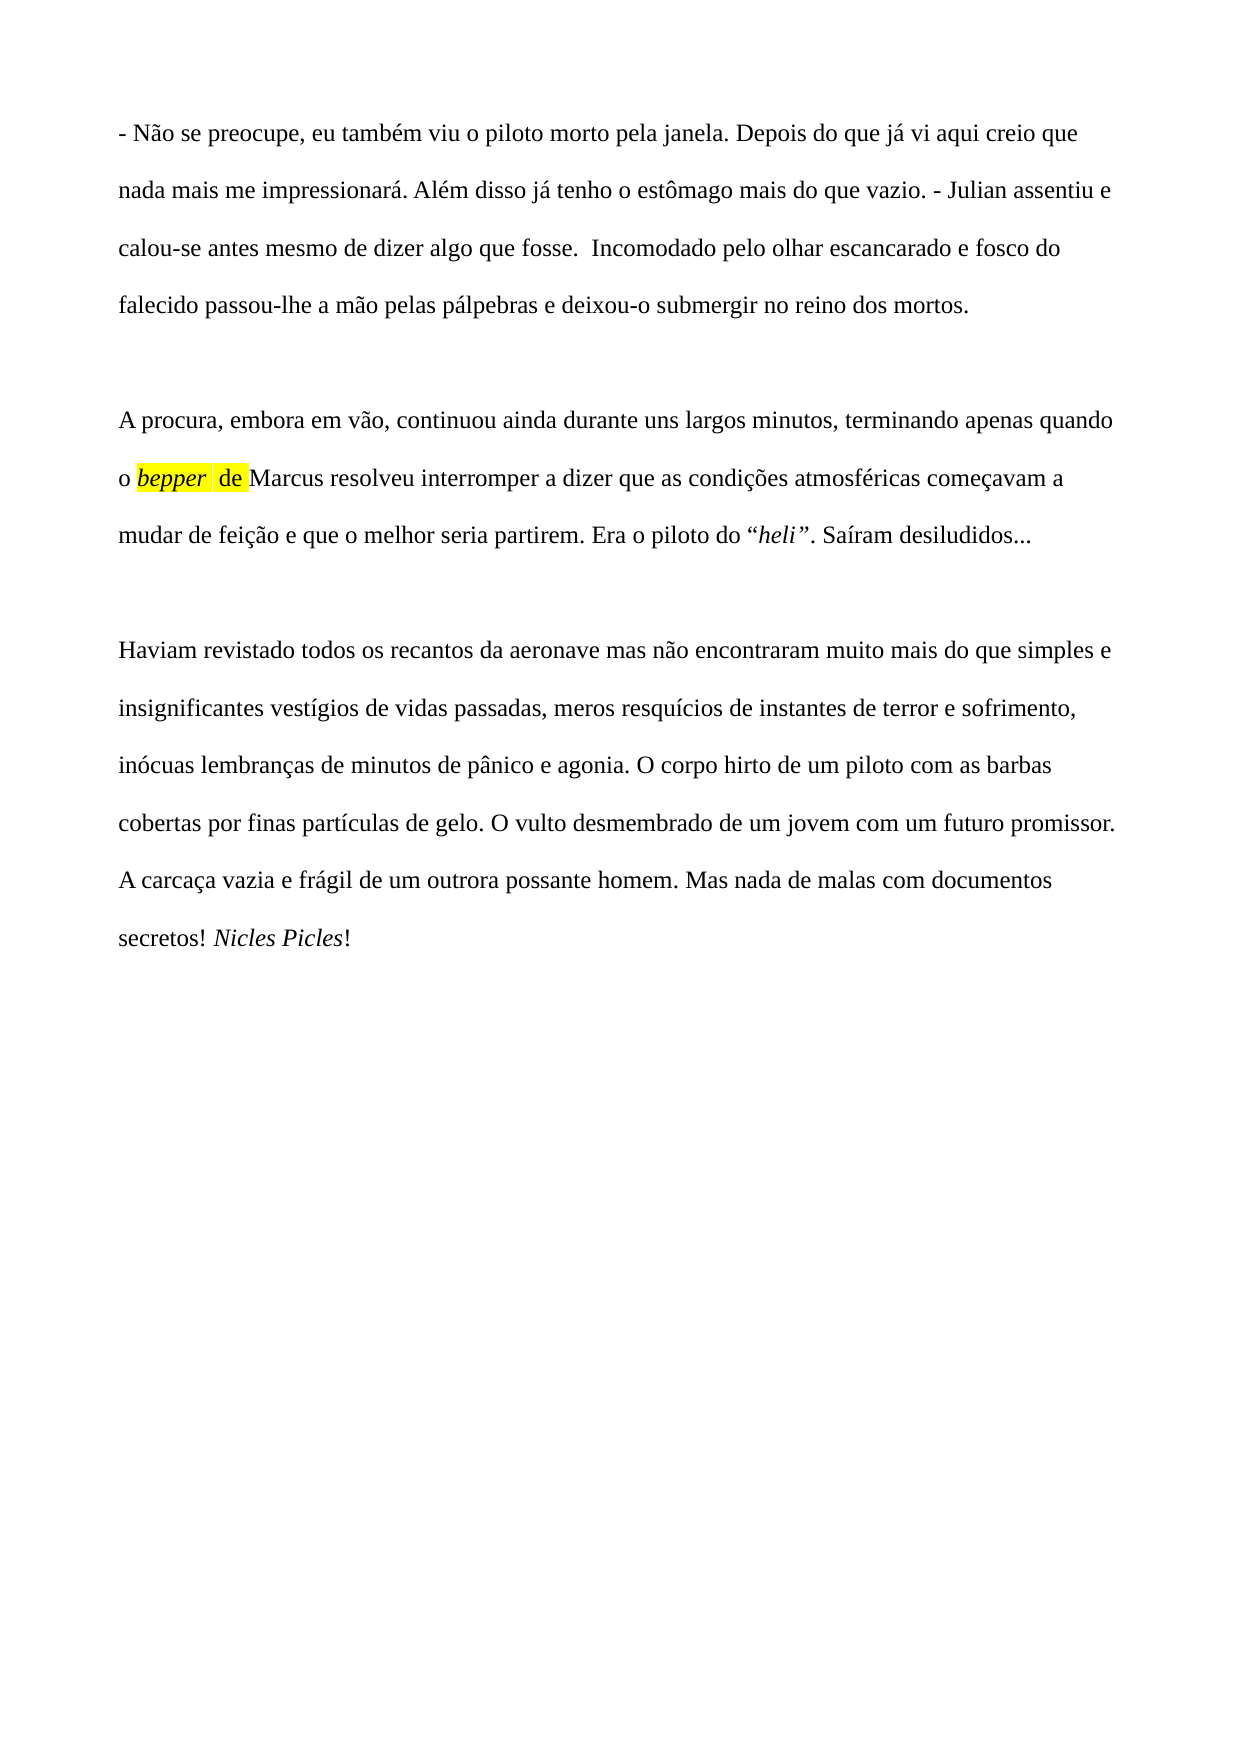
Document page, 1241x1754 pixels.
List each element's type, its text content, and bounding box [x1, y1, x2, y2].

text - Não se preocupe, eu também viu o piloto morto pela janela. Depois do que já vi aqui creio que nada mais me impressionará. Além disso já tenho o estômago mais do que vazio. - Julian assentiu e calou-se antes mesmo de dizer algo que fosse. Incomodado pelo olhar escancarado e fosco do falecido passou-lhe a mão pelas pálpebras e deixou-o submergir no reino dos mortos. A procura, embora em vão, continuou ainda durante uns largos minutos, terminando apenas quando o bepper de Marcus resolveu interromper a dizer que as condições atmosféricas começavam a mudar de feição e que o melhor seria partirem. Era o piloto do “heli”. Saíram desiludidos... Haviam revistado todos os recantos da aeronave mas não encontraram muito mais do que simples e insignificantes vestígios de vidas passadas, meros resquícios de instantes de terror e sofrimento, inócuas lembranças de minutos de pânico e agonia. O corpo hirto de um piloto com as barbas cobertas por finas partículas de gelo. O vulto desmembrado de um jovem com um futuro promissor. A carcaça vazia e frágil de um outrora possante homem. Mas nada de malas com documentos secretos! Nicles Picles! [118, 118, 1122, 1067]
